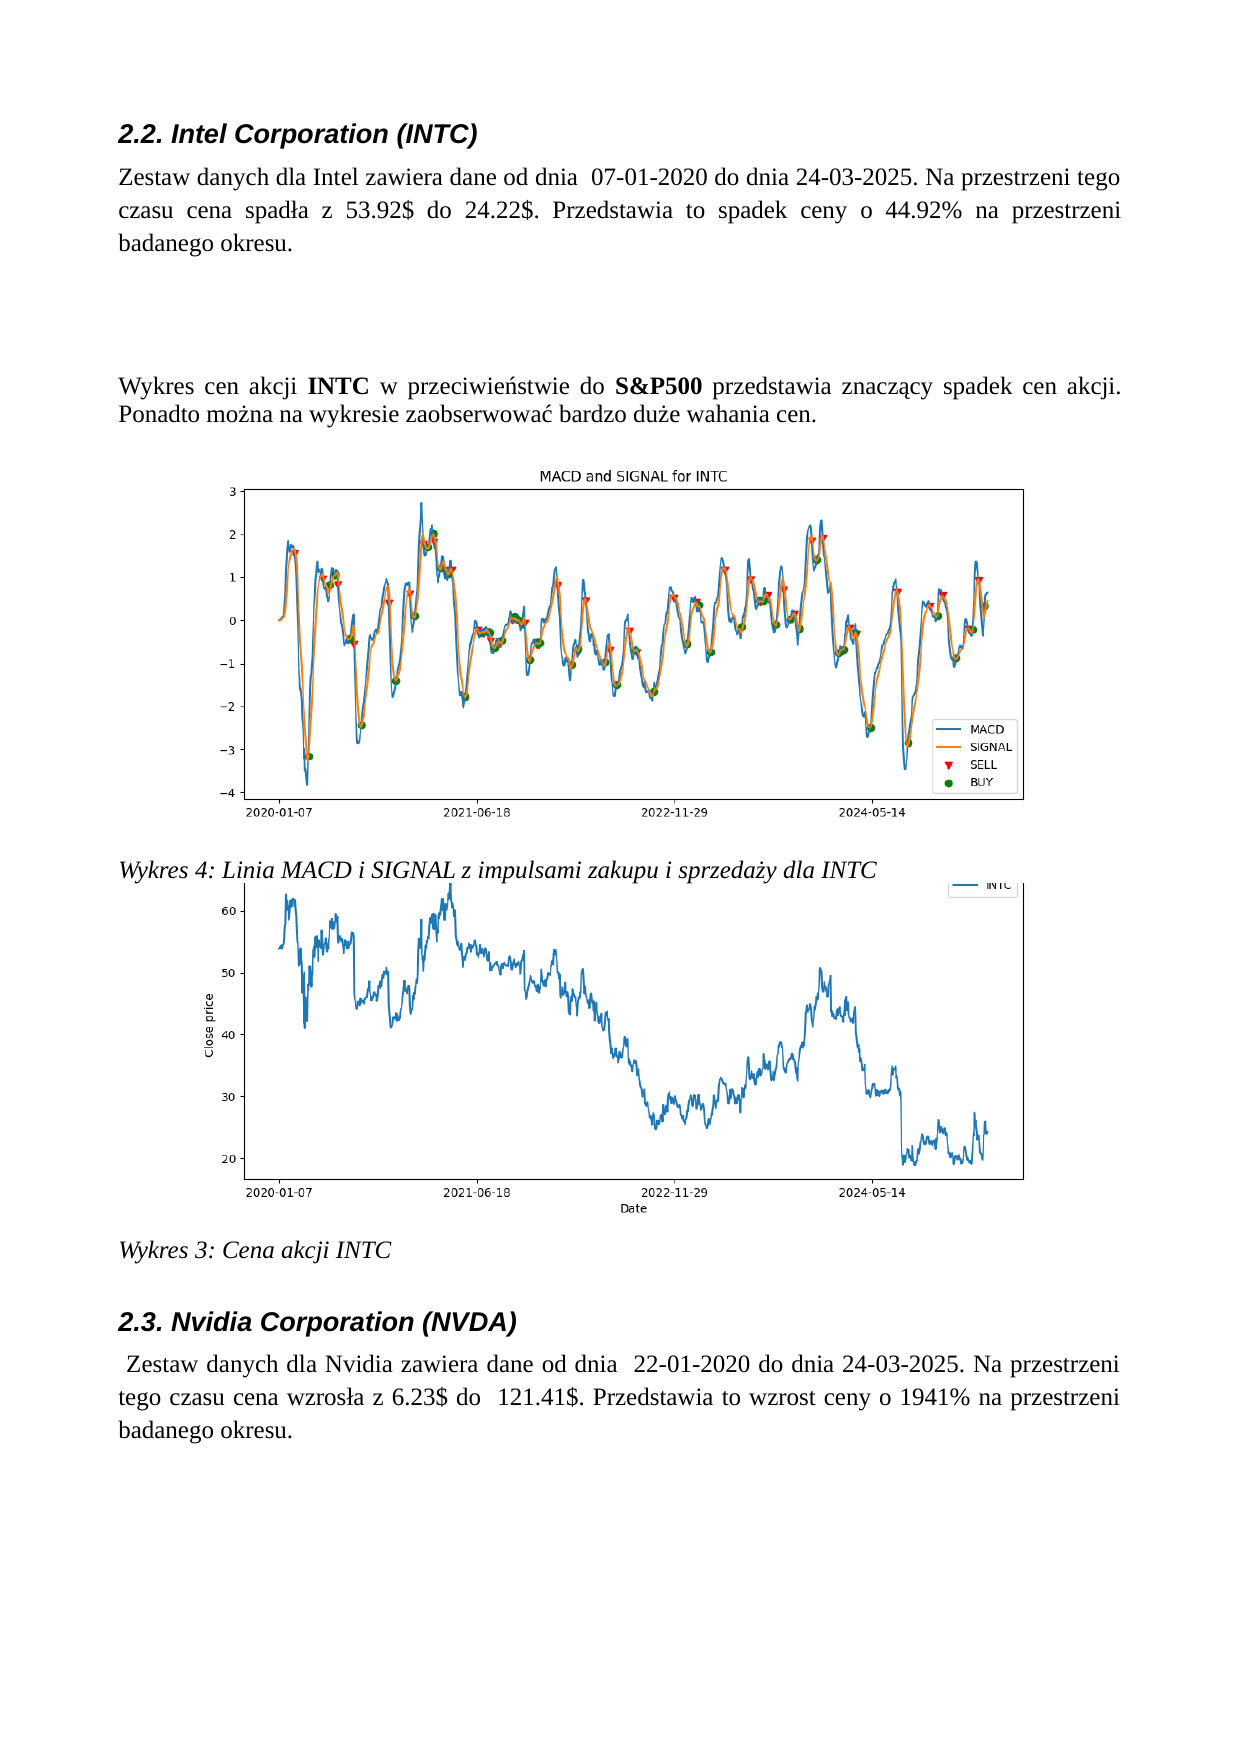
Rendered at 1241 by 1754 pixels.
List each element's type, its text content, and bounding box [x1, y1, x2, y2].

subtitle 2.2. Intel Corporation (INTC) [118, 118, 1122, 149]
text Zestaw danych dla Nvidia zawiera dane od dnia 22-01-2020 do dnia 24-03-2025. Na przestrzeni tego czasu cena wzrosła z 6.23$ do 121.41$. Przedstawia to wzrost ceny o 1941% na przestrzeni badanego okresu. [118, 1349, 1122, 1444]
text Zestaw danych dla Intel zawiera dane od dnia 07-01-2020 do dnia 24-03-2025. Na przestrzeni tego czasu cena spadła z 53.92$ do 24.22$. Przedstawia to spadek ceny o 44.92% na przestrzeni badanego okresu. [118, 162, 1122, 257]
text Wykres cen akcji INTC w przeciwieństwie do S&P500 przedstawia znaczący spadek cen akcji. Ponadto można na wykresie zaobserwować bardzo duże wahania cen. [118, 371, 1122, 428]
text Wykres 4: Linia MACD i SIGNAL z impulsami zakupu i sprzedaży dla INTC [118, 843, 1122, 883]
text Wykres 3: Cena akcji INTC [118, 1223, 1122, 1264]
subtitle 2.3. Nvidia Corporation (NVDA) [118, 1306, 1122, 1337]
picture [118, 440, 1123, 1223]
